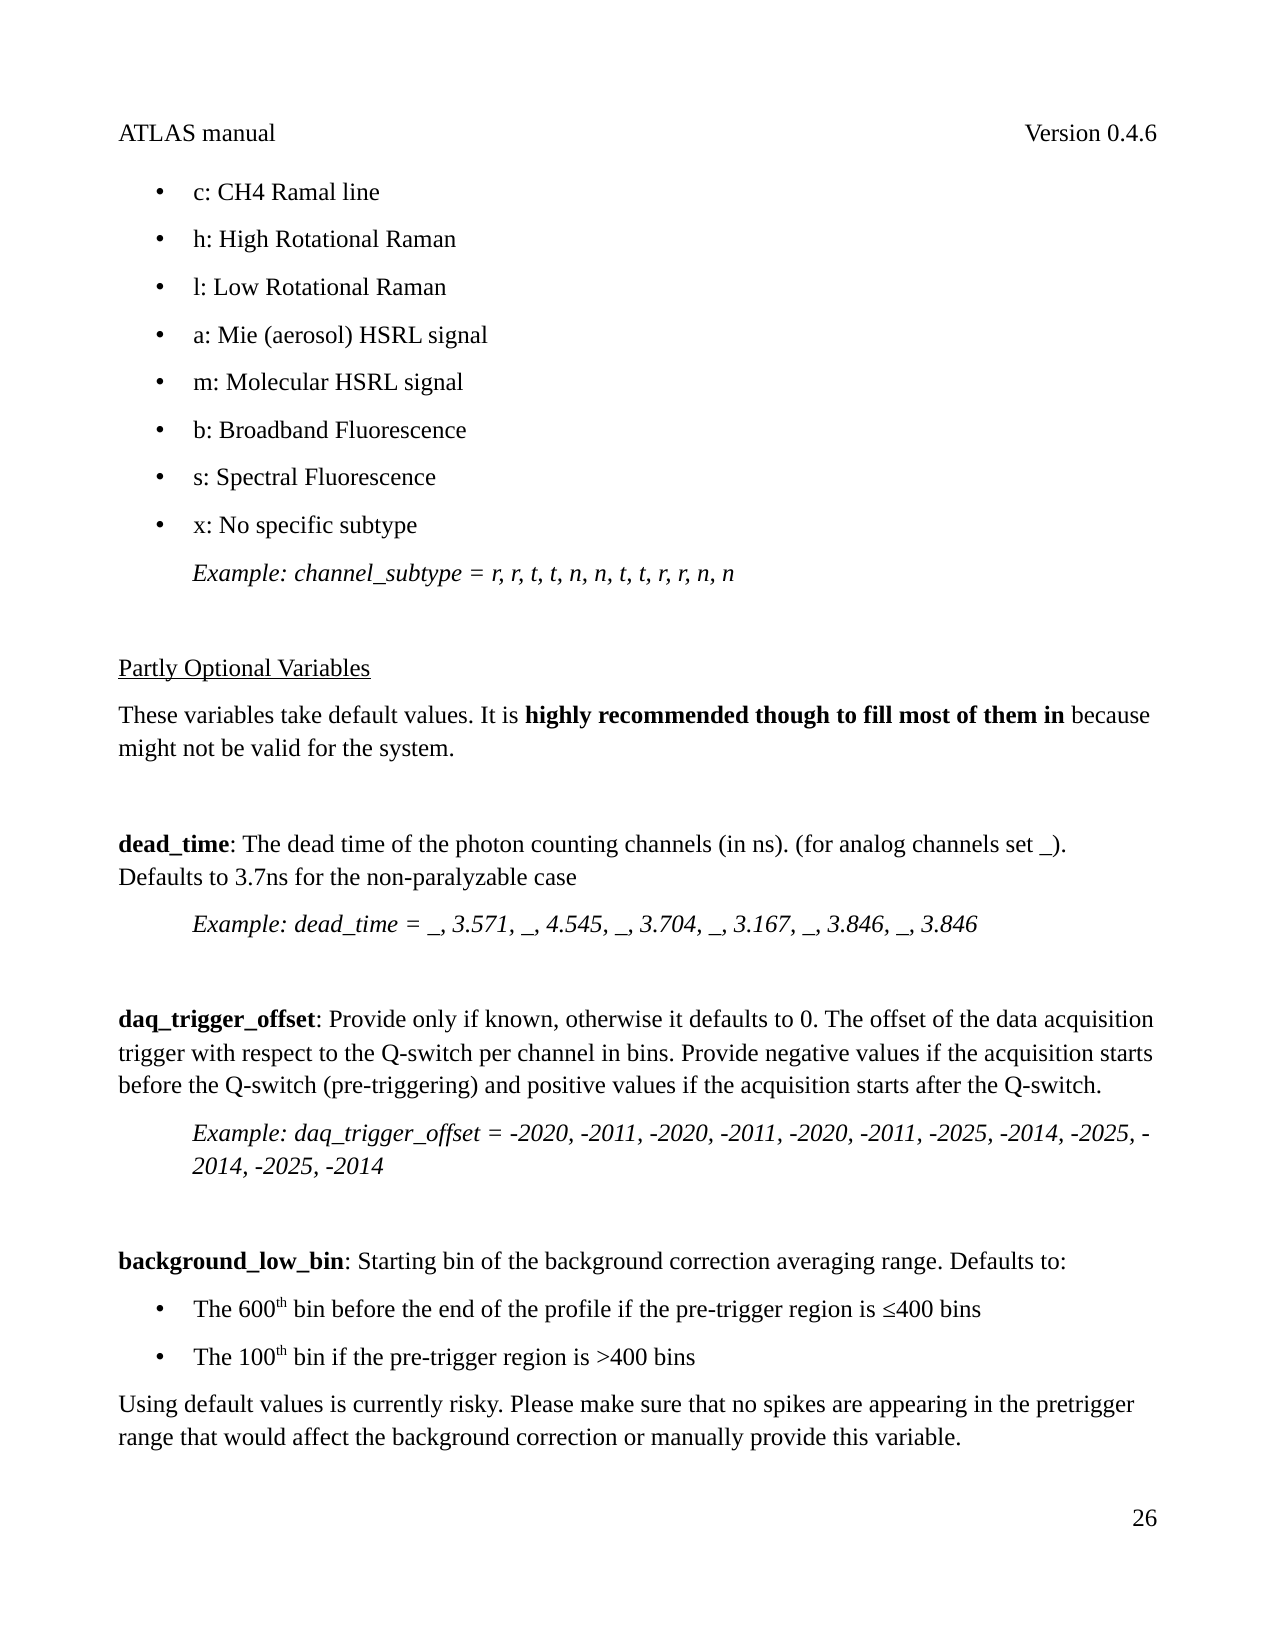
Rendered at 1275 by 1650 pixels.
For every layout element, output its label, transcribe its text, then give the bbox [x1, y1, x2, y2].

list s: Spectral Fluorescence [156, 462, 1157, 491]
list b: Broadband Fluorescence [156, 415, 1157, 444]
text Using default values is currently risky. Please make sure that no spikes are appearing in the pretrigger range that would affect the background correction or manually provide this variable. [118, 1389, 1157, 1451]
text These variables take default values. It is highly recommended though to fill most of them in because might not be valid for the system. [118, 701, 1157, 762]
list c: CH4 Ramal line [156, 177, 1157, 206]
list The 100th bin if the pre-trigger region is >400 bins [156, 1342, 1157, 1370]
list h: High Rotational Raman [156, 224, 1157, 253]
list a: Mie (aerosol) HSRL signal [156, 320, 1157, 348]
list l: Low Rotational Raman [156, 272, 1157, 301]
text Partly Optional Variables [118, 653, 1157, 682]
text Example: dead_time = _, 3.571, _, 4.545, _, 3.704, _, 3.167, _, 3.846, _, 3.846 [118, 909, 1157, 938]
list m: Molecular HSRL signal [156, 367, 1157, 396]
text daq_trigger_offset: Provide only if known, otherwise it defaults to 0. The offset of the data acquisition trigger with respect to the Q-switch per channel in bins. Provide negative values if the acquisition starts before the Q-switch (pre-triggering) and positive values if the acquisition starts after the Q-switch. [118, 1004, 1157, 1099]
list The 600th bin before the end of the profile if the pre-trigger region is ≤400 bins [156, 1294, 1157, 1323]
text dead_time: The dead time of the photon counting channels (in ns). (for analog channels set _). Defaults to 3.7ns for the non-paralyzable case [118, 829, 1157, 891]
list x: No specific subtype [156, 510, 1157, 539]
text Example: channel_subtype = r, r, t, t, n, n, t, t, r, r, n, n [118, 558, 1157, 586]
text background_low_bin: Starting bin of the background correction averaging range. Defaults to: [118, 1246, 1157, 1275]
text Example: daq_trigger_offset = -2020, -2011, -2020, -2011, -2020, -2011, -2025, -2014, -2025, - 2014, -2025, -2014 [118, 1118, 1157, 1180]
